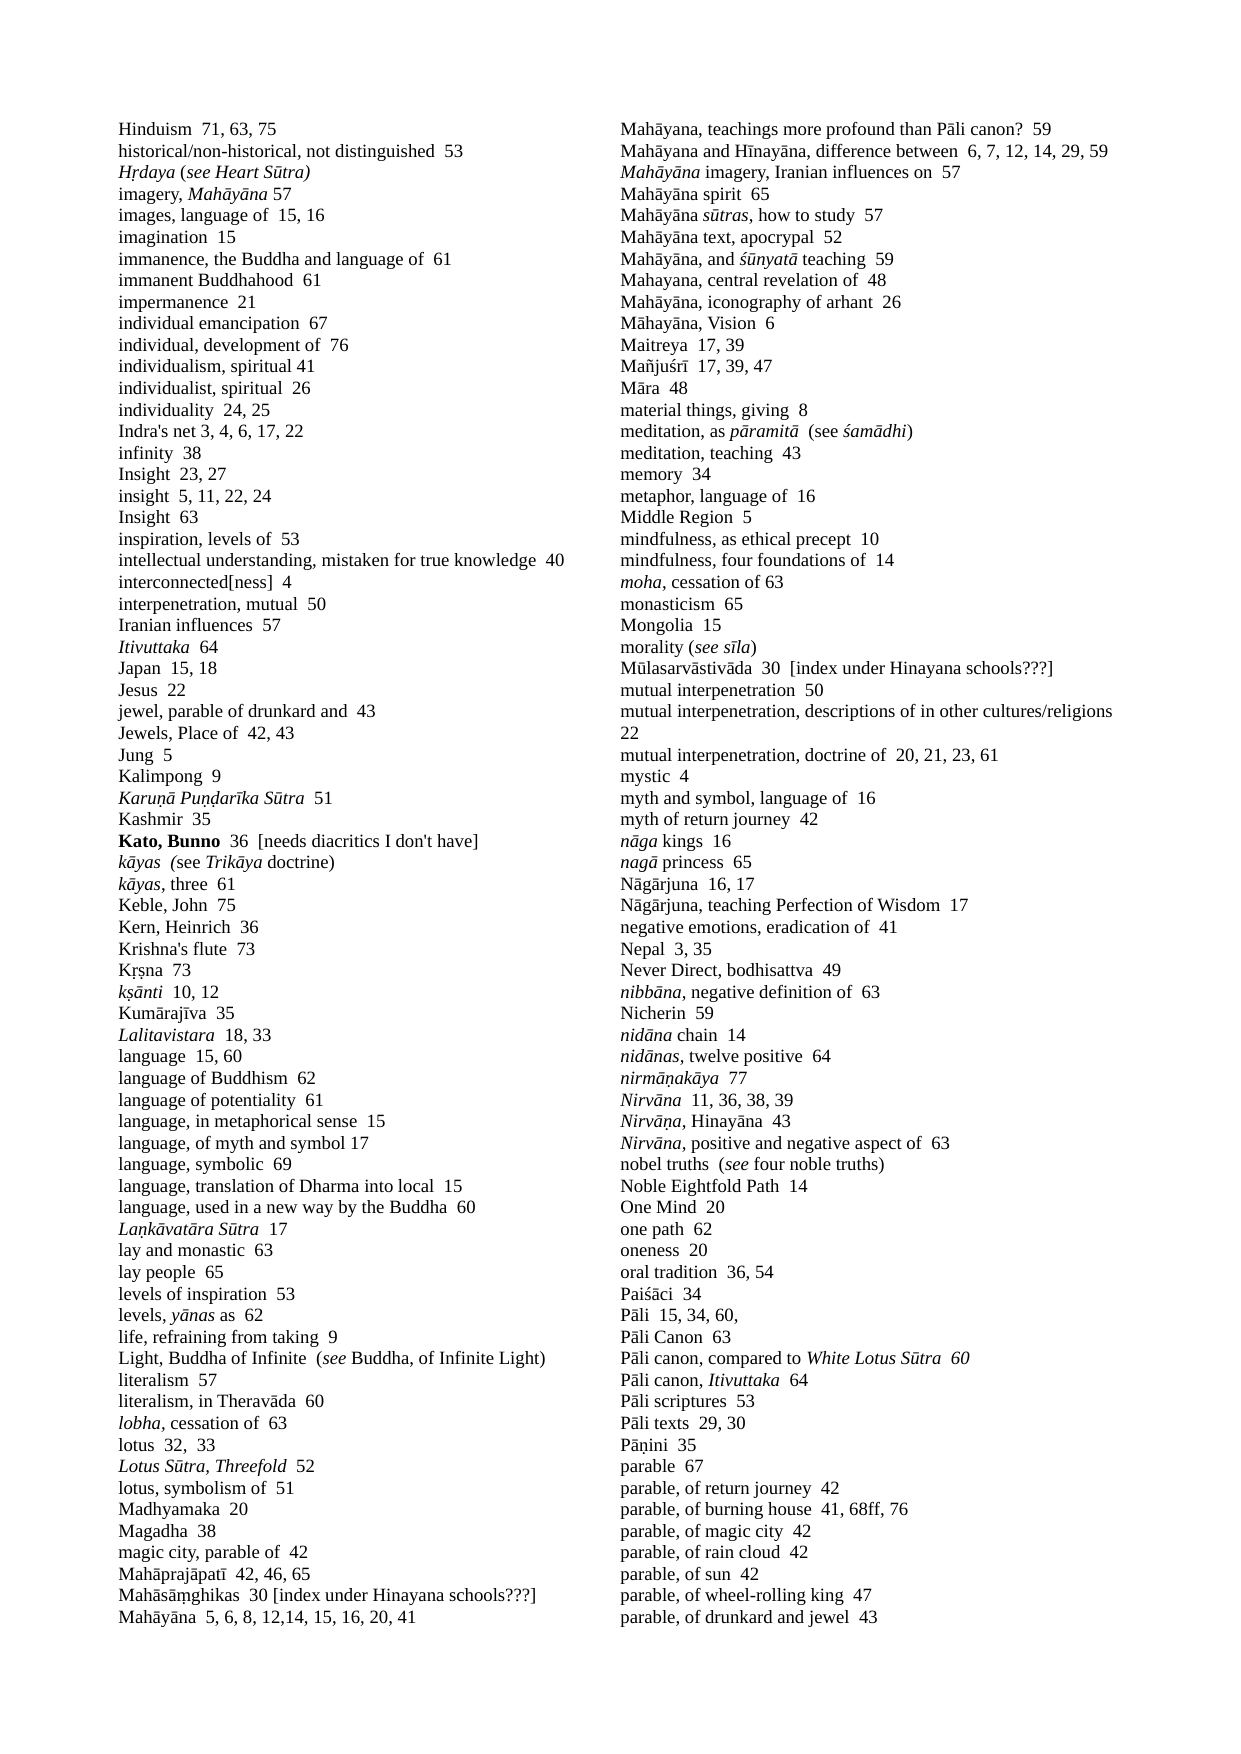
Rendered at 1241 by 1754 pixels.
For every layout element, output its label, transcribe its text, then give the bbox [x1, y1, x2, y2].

text mystic 4 [620, 765, 1122, 787]
text nidānas, twelve positive 64 [620, 1045, 1122, 1067]
text interpenetration, mutual 50 [118, 592, 620, 614]
text Pāli canon, Itivuttaka 64 [620, 1369, 1122, 1390]
text historical/non-historical, not distinguished 53 [118, 140, 620, 161]
text parable, of return journey 42 [620, 1477, 1122, 1498]
text insight 5, 11, 22, 24 [118, 485, 620, 506]
text parable, of wheel-rolling king 47 [620, 1584, 1122, 1606]
text material things, giving 8 [620, 398, 1122, 420]
text Mahayana, central revelation of 48 [620, 269, 1122, 291]
text individuality 24, 25 [118, 398, 620, 420]
text jewel, parable of drunkard and 43 [118, 700, 620, 722]
text Pāli Canon 63 [620, 1326, 1122, 1347]
text levels of inspiration 53 [118, 1282, 620, 1304]
text nobel truths (see four noble truths) [620, 1153, 1122, 1175]
text mutual interpenetration, descriptions of in other cultures/religions 22 [620, 700, 1122, 743]
text Mahāsāṃghikas 30 [index under Hinayana schools???] [118, 1584, 620, 1606]
text Nirvāṇa, Hinayāna 43 [620, 1110, 1122, 1132]
text images, language of 15, 16 [118, 204, 620, 226]
text parable 67 [620, 1455, 1122, 1477]
text nidāna chain 14 [620, 1024, 1122, 1045]
text Nirvāna, positive and negative aspect of 63 [620, 1132, 1122, 1153]
text Mahāprajāpatī 42, 46, 65 [118, 1563, 620, 1584]
text Mahāyāna, and śūnyatā teaching 59 [620, 247, 1122, 269]
text imagination 15 [118, 226, 620, 247]
text myth of return journey 42 [620, 808, 1122, 830]
text nāga kings 16 [620, 830, 1122, 851]
text life, refraining from taking 9 [118, 1326, 620, 1347]
text memory 34 [620, 463, 1122, 485]
text Mūlasarvāstivāda 30 [index under Hinayana schools???] [620, 657, 1122, 679]
text Kashmir 35 [118, 808, 620, 830]
text inspiration, levels of 53 [118, 528, 620, 549]
text Noble Eightfold Path 14 [620, 1175, 1122, 1196]
text Middle Region 5 [620, 506, 1122, 528]
text nagā princess 65 [620, 851, 1122, 873]
text literalism, in Theravāda 60 [118, 1390, 620, 1412]
text immanence, the Buddha and language of 61 [118, 247, 620, 269]
text Magadha 38 [118, 1520, 620, 1541]
text Mahāyāna sūtras, how to study 57 [620, 204, 1122, 226]
text Hṛdaya (see Heart Sūtra) [118, 161, 620, 183]
text levels, yānas as 62 [118, 1304, 620, 1326]
text Pāṇini 35 [620, 1433, 1122, 1455]
text one path 62 [620, 1218, 1122, 1239]
text immanent Buddhahood 61 [118, 269, 620, 291]
text oral tradition 36, 54 [620, 1261, 1122, 1282]
text mutual interpenetration, doctrine of 20, 21, 23, 61 [620, 743, 1122, 765]
text meditation, teaching 43 [620, 442, 1122, 463]
text language, used in a new way by the Buddha 60 [118, 1196, 620, 1218]
text kāyas, three 61 [118, 873, 620, 894]
text Jewels, Place of 42, 43 [118, 722, 620, 743]
text language, symbolic 69 [118, 1153, 620, 1175]
text Lalitavistara 18, 33 [118, 1024, 620, 1045]
text Mahāyana, teachings more profound than Pāli canon? 59 [620, 118, 1122, 140]
text Mahāyāna spirit 65 [620, 183, 1122, 204]
text Kṛṣna 73 [118, 959, 620, 981]
text Paiśāci 34 [620, 1282, 1122, 1304]
text Nicherin 59 [620, 1002, 1122, 1024]
text negative emotions, eradication of 41 [620, 916, 1122, 937]
text Itivuttaka 64 [118, 636, 620, 657]
text Lotus Sūtra, Threefold 52 [118, 1455, 620, 1477]
text morality (see sīla) [620, 636, 1122, 657]
text literalism 57 [118, 1369, 620, 1390]
text language, translation of Dharma into local 15 [118, 1175, 620, 1196]
text One Mind 20 [620, 1196, 1122, 1218]
text lotus 32, 33 [118, 1433, 620, 1455]
text metaphor, language of 16 [620, 485, 1122, 506]
text meditation, as pāramitā (see śamādhi) [620, 420, 1122, 442]
text individual, development of 76 [118, 334, 620, 355]
text individualism, spiritual 41 [118, 355, 620, 377]
text imagery, Mahāyāna 57 [118, 183, 620, 204]
text Mañjuśrī 17, 39, 47 [620, 355, 1122, 377]
text Laṇkāvatāra Sūtra 17 [118, 1218, 620, 1239]
text lotus, symbolism of 51 [118, 1477, 620, 1498]
text Insight 23, 27 [118, 463, 620, 485]
text Kalimpong 9 [118, 765, 620, 787]
text Māhayāna, Vision 6 [620, 312, 1122, 334]
text lay and monastic 63 [118, 1239, 620, 1261]
text nirmāṇakāya 77 [620, 1067, 1122, 1088]
text infinity 38 [118, 442, 620, 463]
text oneness 20 [620, 1239, 1122, 1261]
text lay people 65 [118, 1261, 620, 1282]
text myth and symbol, language of 16 [620, 787, 1122, 808]
text monasticism 65 [620, 592, 1122, 614]
text Krishna's flute 73 [118, 937, 620, 959]
text magic city, parable of 42 [118, 1541, 620, 1563]
text Mahāyāna imagery, Iranian influences on 57 [620, 161, 1122, 183]
text kṣānti 10, 12 [118, 981, 620, 1002]
text Nāgārjuna 16, 17 [620, 873, 1122, 894]
text language, of myth and symbol 17 [118, 1132, 620, 1153]
text Mongolia 15 [620, 614, 1122, 636]
text Pāli canon, compared to White Lotus Sūtra 60 [620, 1347, 1122, 1369]
text Mahāyāna text, apocrypal 52 [620, 226, 1122, 247]
text Iranian influences 57 [118, 614, 620, 636]
text Never Direct, bodhisattva 49 [620, 959, 1122, 981]
text mindfulness, as ethical precept 10 [620, 528, 1122, 549]
text Keble, John 75 [118, 894, 620, 916]
text Japan 15, 18 [118, 657, 620, 679]
text language of potentiality 61 [118, 1088, 620, 1110]
text language of Buddhism 62 [118, 1067, 620, 1088]
text impermanence 21 [118, 291, 620, 312]
text Jung 5 [118, 743, 620, 765]
text parable, of sun 42 [620, 1563, 1122, 1584]
text Madhyamaka 20 [118, 1498, 620, 1520]
text kāyas (see Trikāya doctrine) [118, 851, 620, 873]
text moha, cessation of 63 [620, 571, 1122, 592]
text Pāli 15, 34, 60, [620, 1304, 1122, 1326]
text Jesus 22 [118, 679, 620, 700]
text Light, Buddha of Infinite (see Buddha, of Infinite Light) [118, 1347, 620, 1369]
text Māra 48 [620, 377, 1122, 398]
text Kumārajīva 35 [118, 1002, 620, 1024]
text nibbāna, negative definition of 63 [620, 981, 1122, 1002]
text Indra's net 3, 4, 6, 17, 22 [118, 420, 620, 442]
text Mahāyāna, iconography of arhant 26 [620, 291, 1122, 312]
text mutual interpenetration 50 [620, 679, 1122, 700]
text parable, of rain cloud 42 [620, 1541, 1122, 1563]
text individual emancipation 67 [118, 312, 620, 334]
text lobha, cessation of 63 [118, 1412, 620, 1433]
text Nepal 3, 35 [620, 937, 1122, 959]
text Kato, Bunno 36 [needs diacritics I don't have] [118, 830, 620, 851]
text interconnected[ness] 4 [118, 571, 620, 592]
text intellectual understanding, mistaken for true knowledge 40 [118, 549, 620, 571]
text Mahāyāna 5, 6, 8, 12,14, 15, 16, 20, 41 [118, 1606, 620, 1627]
text Karuṇā Puṇḍarīka Sūtra 51 [118, 787, 620, 808]
text mindfulness, four foundations of 14 [620, 549, 1122, 571]
text Pāli scriptures 53 [620, 1390, 1122, 1412]
text Hinduism 71, 63, 75 [118, 118, 620, 140]
text individualist, spiritual 26 [118, 377, 620, 398]
text Pāli texts 29, 30 [620, 1412, 1122, 1433]
text parable, of burning house 41, 68ff, 76 [620, 1498, 1122, 1520]
text parable, of drunkard and jewel 43 [620, 1606, 1122, 1627]
text Insight 63 [118, 506, 620, 528]
text Nāgārjuna, teaching Perfection of Wisdom 17 [620, 894, 1122, 916]
text Mahāyana and Hīnayāna, difference between 6, 7, 12, 14, 29, 59 [620, 140, 1122, 161]
text Nirvāna 11, 36, 38, 39 [620, 1088, 1122, 1110]
text Maitreya 17, 39 [620, 334, 1122, 355]
text Kern, Heinrich 36 [118, 916, 620, 937]
text parable, of magic city 42 [620, 1520, 1122, 1541]
text language 15, 60 [118, 1045, 620, 1067]
text language, in metaphorical sense 15 [118, 1110, 620, 1132]
